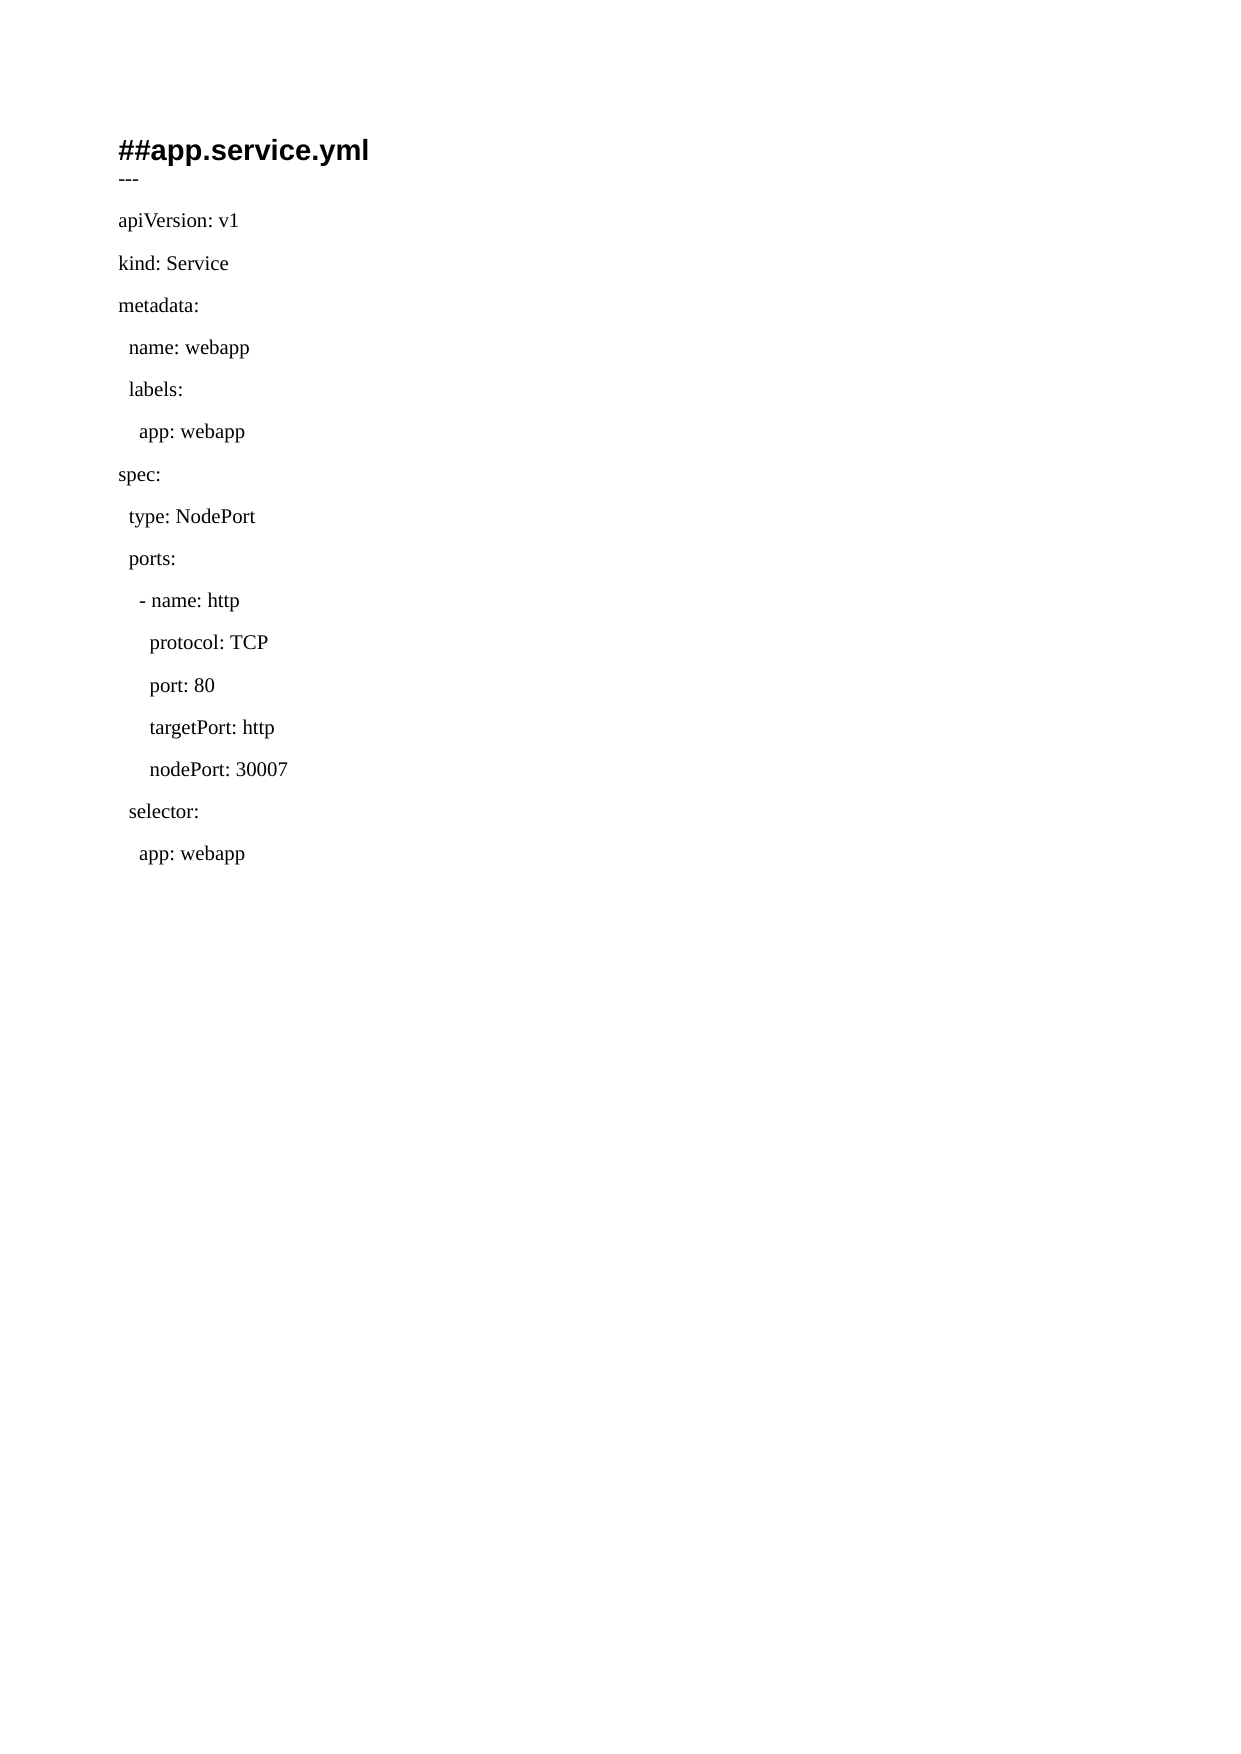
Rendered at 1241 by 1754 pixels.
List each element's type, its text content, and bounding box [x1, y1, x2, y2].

text type: NodePort [118, 504, 1122, 528]
text port: 80 [118, 672, 1122, 697]
text labels: [118, 377, 1122, 401]
text spec: [118, 462, 1122, 486]
text app: webapp [118, 841, 1122, 865]
text nodePort: 30007 [118, 757, 1122, 781]
text targetPort: http [118, 715, 1122, 739]
text --- [118, 166, 1122, 190]
text app: webapp [118, 419, 1122, 443]
text kind: Service [118, 251, 1122, 275]
subtitle ##app.service.yml [118, 133, 1122, 166]
text metadata: [118, 293, 1122, 317]
text - name: http [118, 588, 1122, 612]
text selector: [118, 799, 1122, 823]
text protocol: TCP [118, 630, 1122, 654]
text apiVersion: v1 [118, 208, 1122, 232]
text ports: [118, 546, 1122, 570]
text name: webapp [118, 335, 1122, 359]
